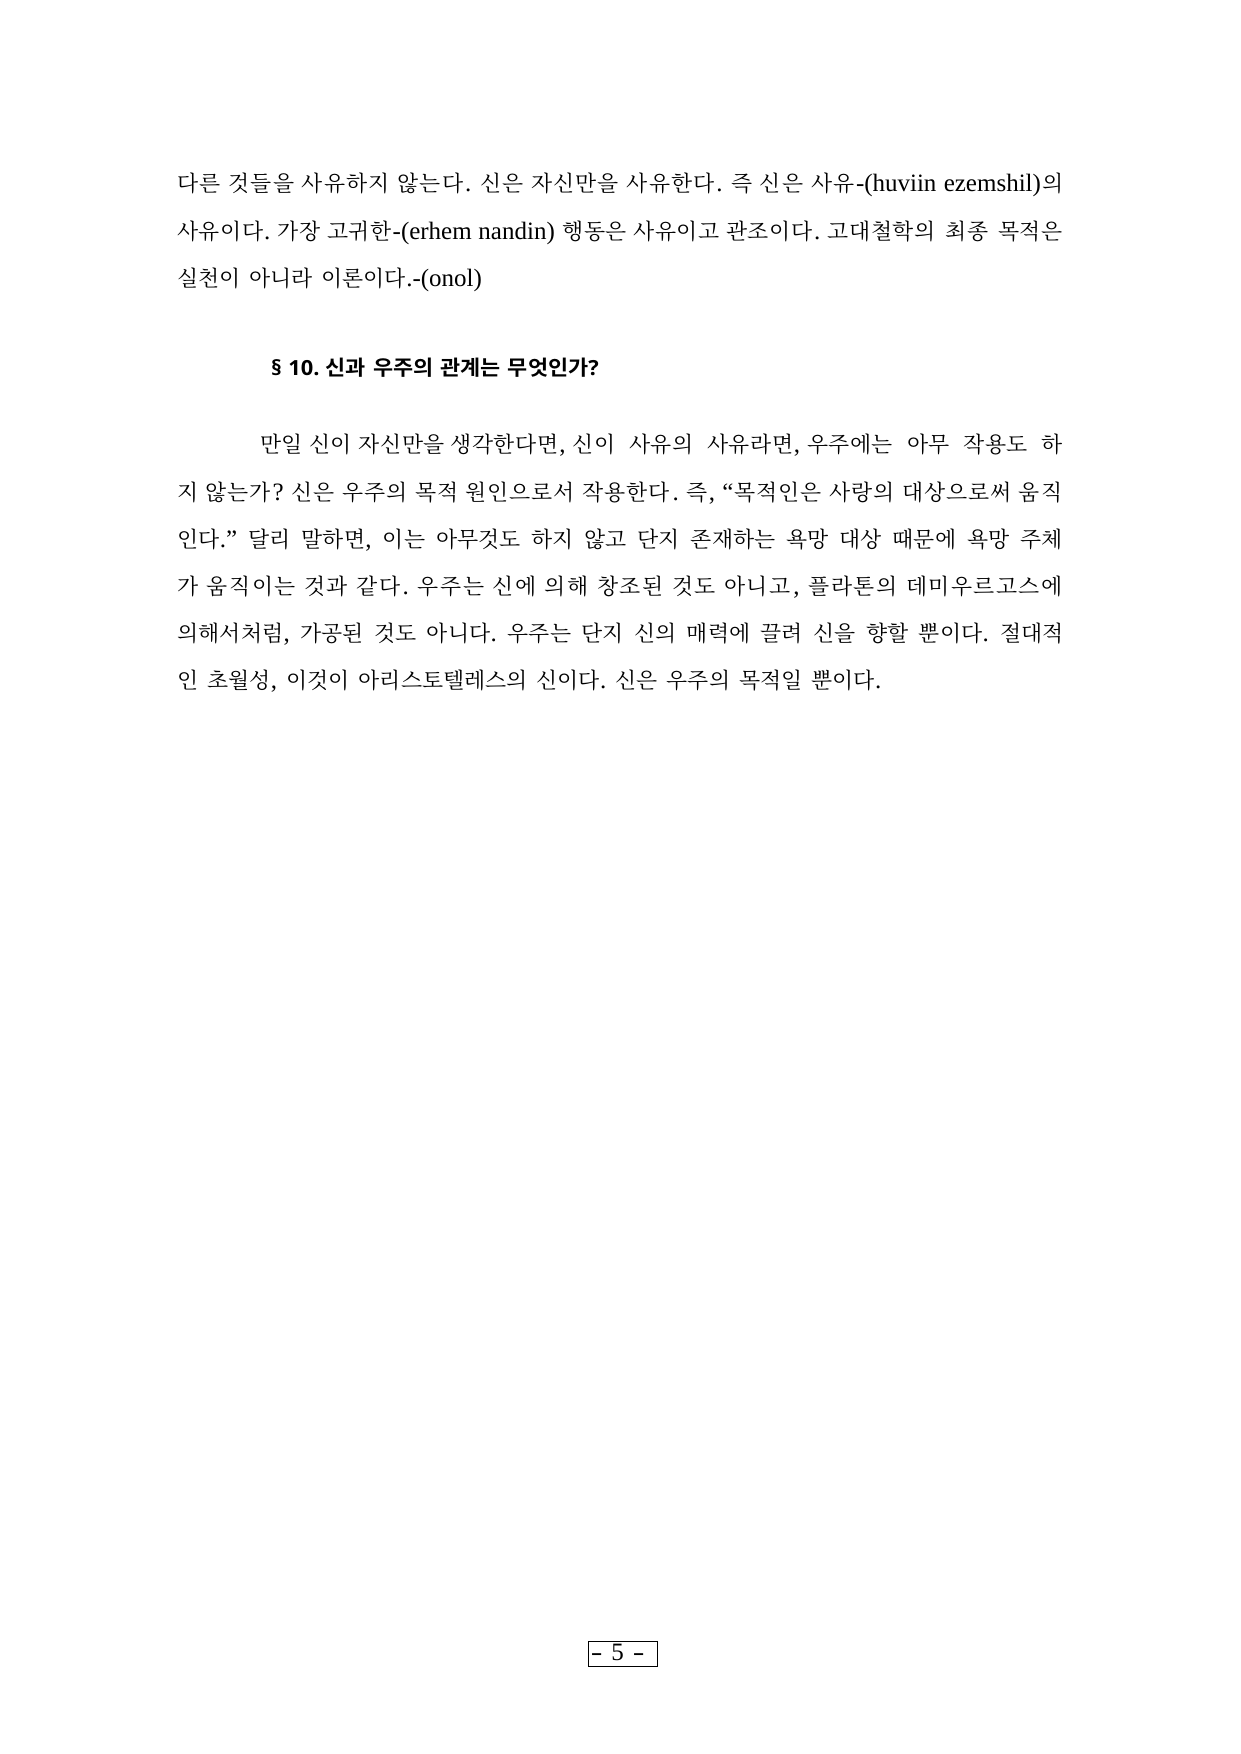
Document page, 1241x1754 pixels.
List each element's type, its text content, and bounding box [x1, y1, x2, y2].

text 만일 신이 자신만을 생각한다면, 신이 사유의 사유라면, 우주에는 아무 작용도 하 지 않는가? 신은 우주의 목적 원인으로서 작용한다. 즉, “목적인은 사랑의 대상으로써 움직 인다.” 달리 말하면, 이는 아무것도 하지 않고 단지 존재하는 욕망 대상 때문에 욕망 주체 가 움직이는 것과 같다. 우주는 신에 의해 창조된 것도 아니고, 플라톤의 데미우르고스에 의해서처럼, 가공된 것도 아니다. 우주는 단지 신의 매력에 끌려 신을 향할 뿐이다. 절대적 인 초월성, 이것이 아리스토텔레스의 신이다. 신은 우주의 목적일 뿐이다. [177, 428, 1063, 695]
subtitle § 10. 신과 우주의 관계는 무엇인가? [271, 352, 1076, 382]
text 다른 것들을 사유하지 않는다. 신은 자신만을 사유한다. 즉 신은 사유-(huviin ezemshil)의 사유이다. 가장 고귀한-(erhem nandin) 행동은 사유이고 관조이다. 고대철학의 최종 목적은 실천이 아니라 이론이다.-(onol) [177, 167, 1063, 292]
